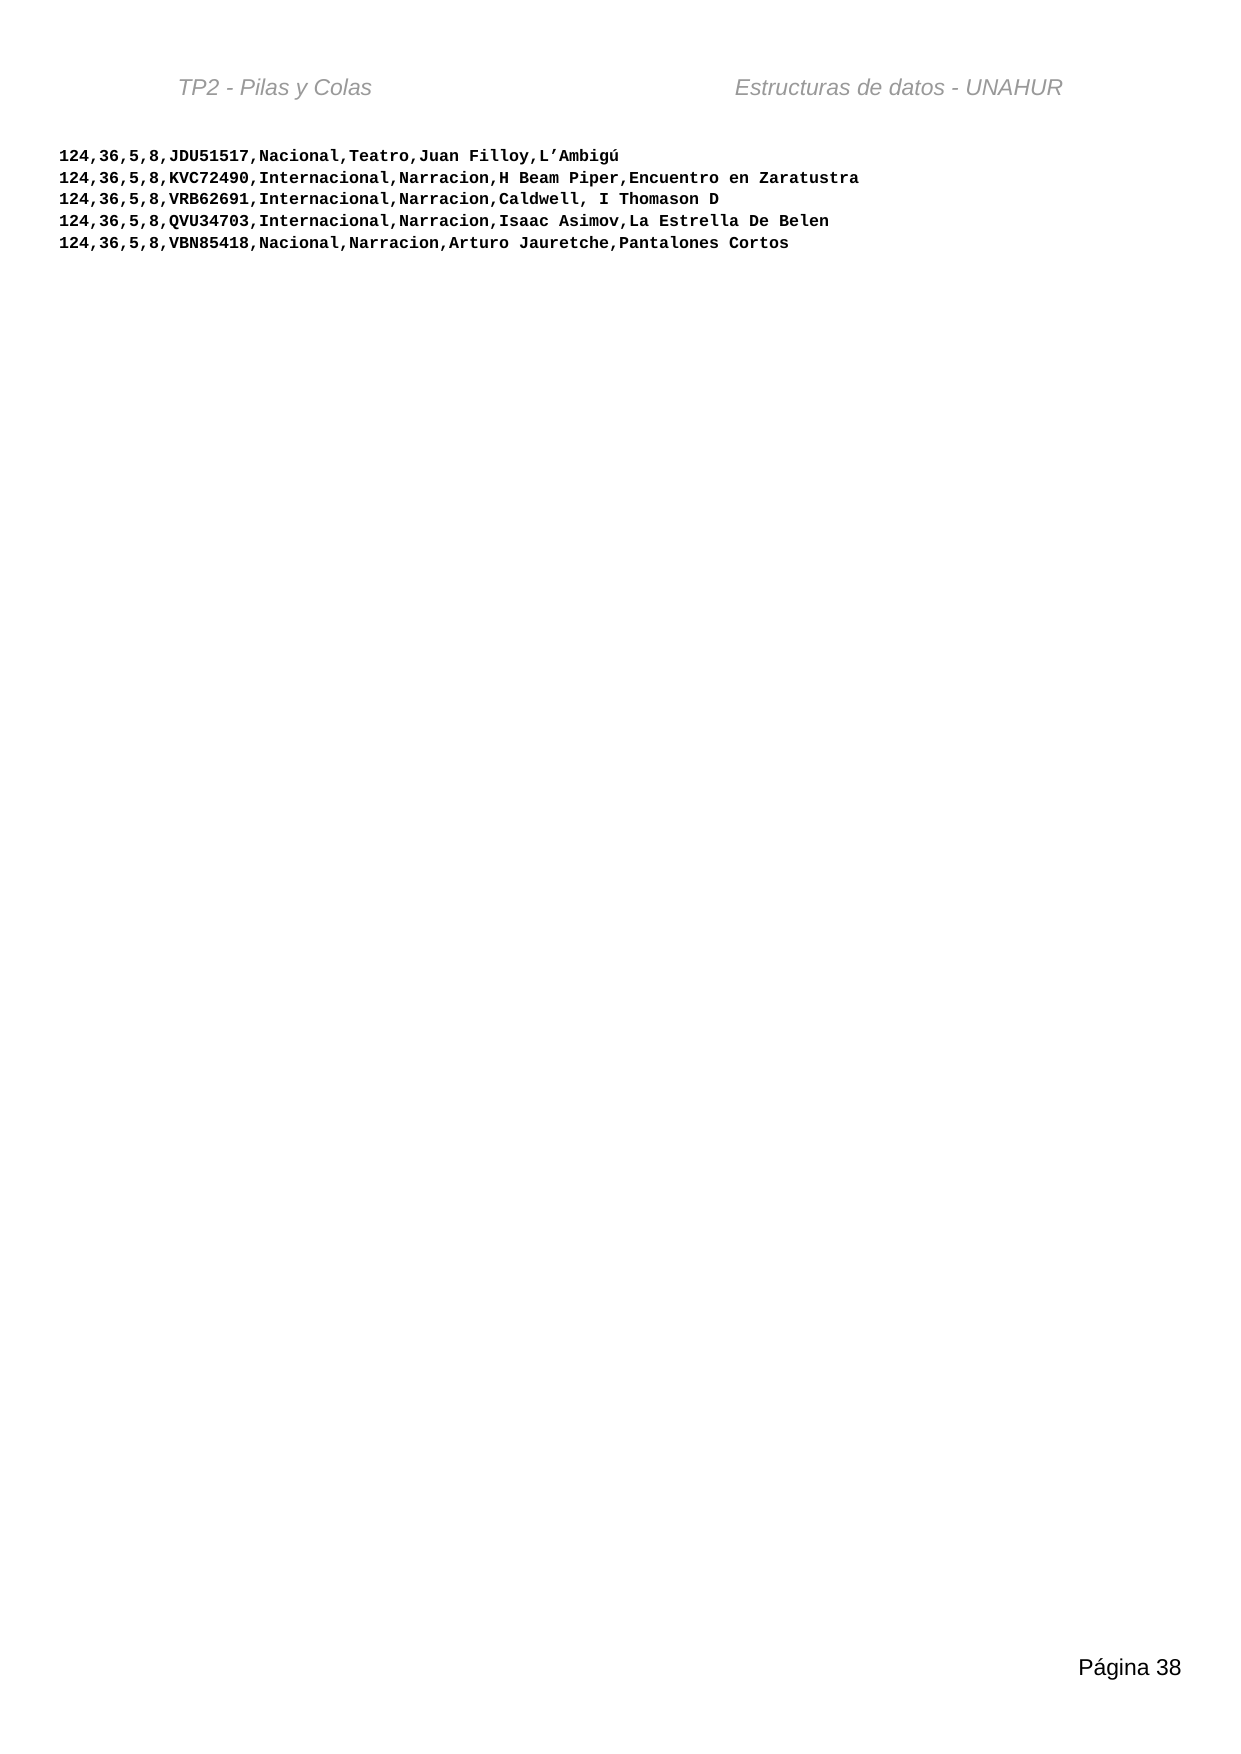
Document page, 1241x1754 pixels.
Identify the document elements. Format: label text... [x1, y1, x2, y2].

text 124,36,5,8,VRB62691,Internacional,Narracion,Caldwell, I Thomason D [59, 191, 1181, 210]
text 124,36,5,8,JDU51517,Nacional,Teatro,Juan Filloy,L’Ambigú [59, 148, 1181, 166]
text 124,36,5,8,VBN85418,Nacional,Narracion,Arturo Jauretche,Pantalones Cortos [59, 234, 1181, 253]
text 124,36,5,8,QVU34703,Internacional,Narracion,Isaac Asimov,La Estrella De Belen [59, 213, 1181, 231]
text 124,36,5,8,KVC72490,Internacional,Narracion,H Beam Piper,Encuentro en Zaratustra [59, 169, 1181, 188]
